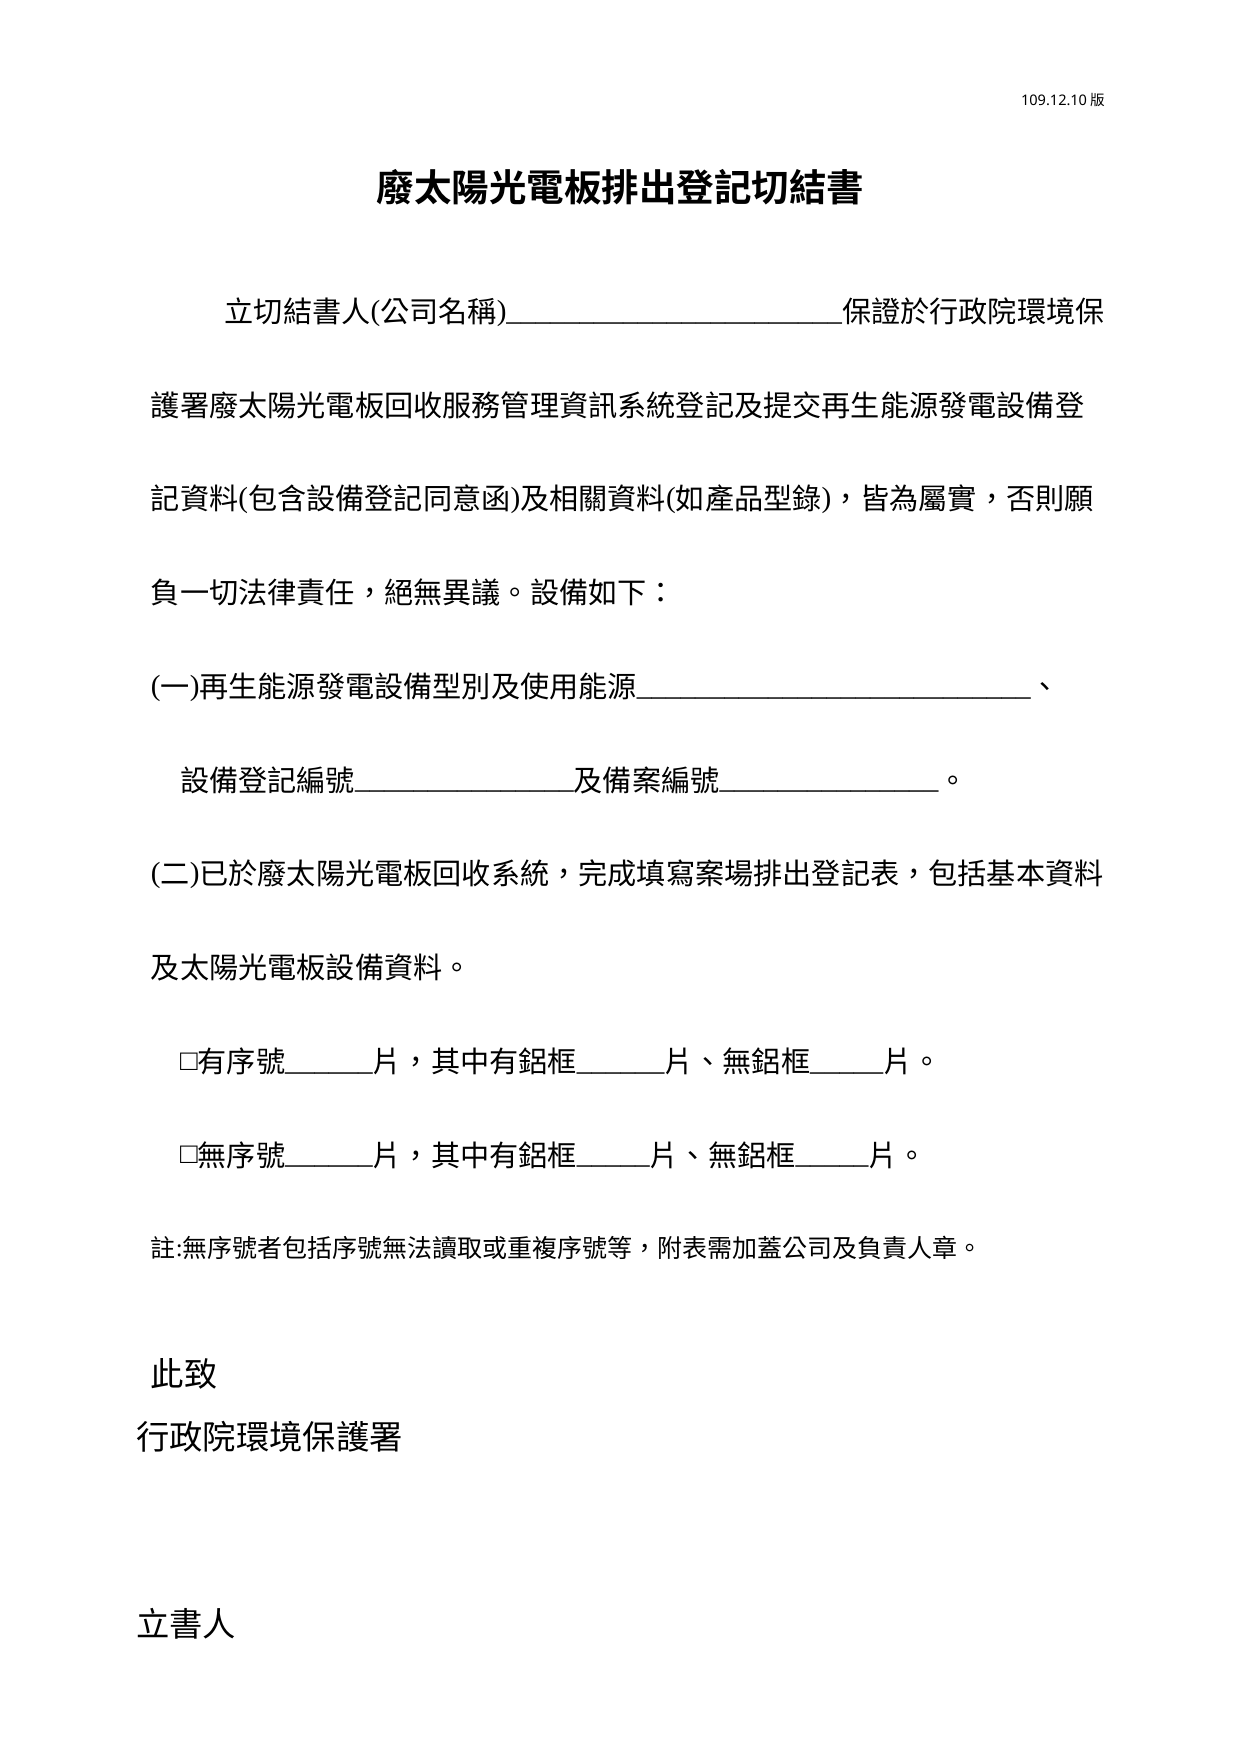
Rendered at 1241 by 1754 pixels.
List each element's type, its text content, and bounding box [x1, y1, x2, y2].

text 廢太陽光電板排出登記切結書 [136, 143, 1104, 205]
text 行政院環境保護署 [136, 1393, 1104, 1455]
text 立切結書人(公司名稱)_______________________保證於行政院環境保護署廢太陽光電板回收服務管理資訊系統登記及提交再生能源發電設備登記資料(包含設備登記同意函)及相關資料(如產品型錄)，皆為屬實，否則願負一切法律責任，絕無異議。設備如下： (一)再生能源發電設備型別及使用能源___________________________、 設備登記編號_______________及備案編號_______________。 (二)已於廢太陽光電板回收系統，完成填寫案場排出登記表，包括基本資料及太陽光電板設備資料。 □有序號______片，其中有鋁框______片、無鋁框_____片。 □無序號______片，其中有鋁框_____片、無鋁框_____片。 註:無序號者包括序號無法讀取或重複序號等，附表需加蓋公司及負責人章。 [151, 268, 1104, 1268]
text 此致 [151, 1330, 1104, 1393]
text 立書人 [136, 1580, 1104, 1643]
